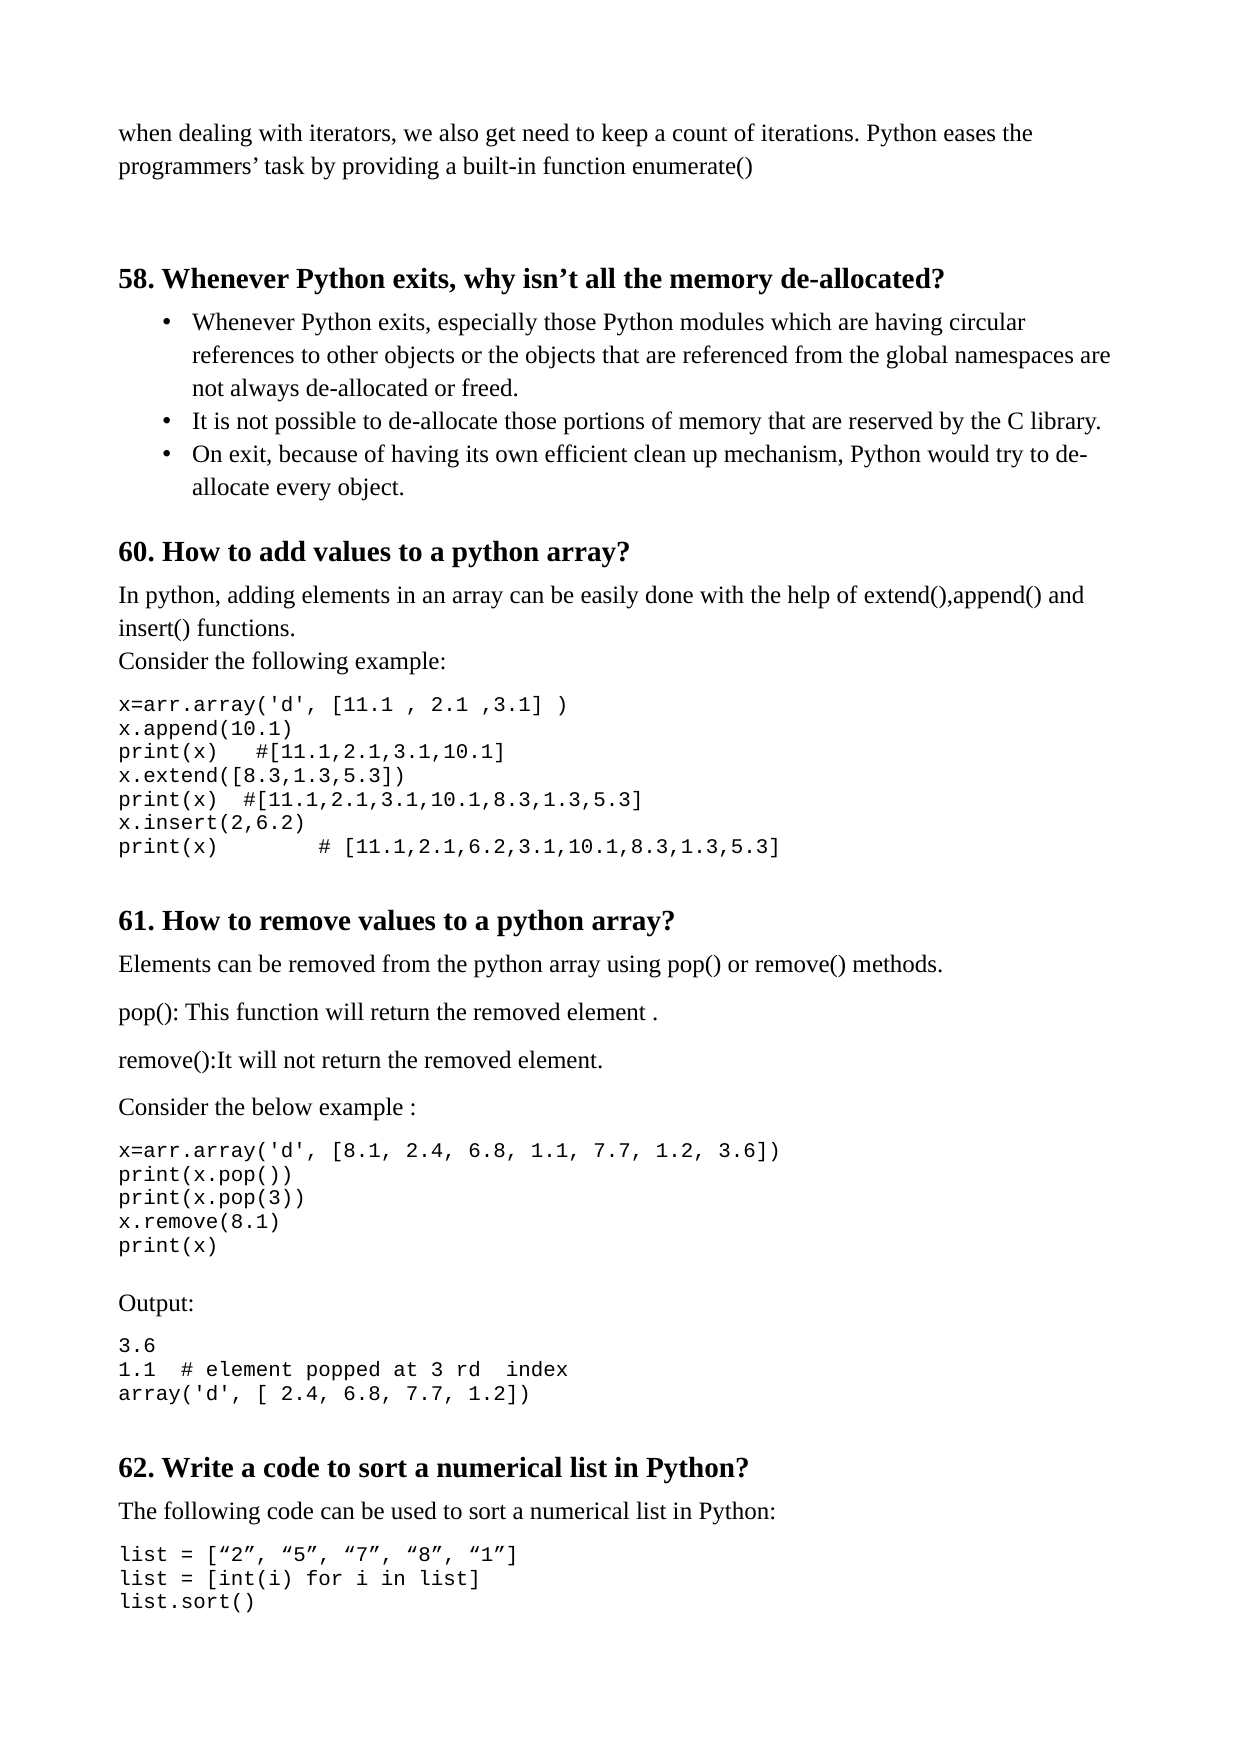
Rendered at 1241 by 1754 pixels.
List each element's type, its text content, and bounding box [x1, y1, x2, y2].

text list = [int(i) for i in list] [118, 1568, 1122, 1591]
text array('d', [ 2.4, 6.8, 7.7, 1.2]) [118, 1383, 1122, 1406]
list Whenever Python exits, especially those Python modules which are having circular references to other objects or the objects that are referenced from the global namespaces are not always de-allocated or freed. [162, 307, 1122, 402]
text pop(): This function will return the removed element . [118, 997, 1122, 1026]
subtitle 60. How to add values to a python array? [118, 534, 1122, 568]
text list = [“2”, “5”, “7”, “8”, “1”] [118, 1544, 1122, 1568]
text x.append(10.1) [118, 718, 1122, 741]
subtitle 62. Write a code to sort a numerical list in Python? [118, 1450, 1122, 1484]
text print(x) [118, 1234, 1122, 1258]
text 1.1 # element popped at 3 rd index [118, 1359, 1122, 1383]
text print(x) # [11.1,2.1,6.2,3.1,10.1,8.3,1.3,5.3] [118, 836, 1122, 859]
text when dealing with iterators, we also get need to keep a count of iterations. Python eases the programmers’ task by providing a built-in function enumerate() [118, 118, 1122, 180]
text Consider the below example : [118, 1092, 1122, 1121]
subtitle 58. Whenever Python exits, why isn’t all the memory de-allocated? [118, 261, 1122, 294]
text Elements can be removed from the python array using pop() or remove() methods. [118, 949, 1122, 978]
text x=arr.array('d', [11.1 , 2.1 ,3.1] ) [118, 694, 1122, 718]
text Output: [118, 1288, 1122, 1316]
text x.insert(2,6.2) [118, 812, 1122, 836]
text print(x.pop(3)) [118, 1187, 1122, 1211]
text x.extend([8.3,1.3,5.3]) [118, 765, 1122, 788]
text print(x) #[11.1,2.1,3.1,10.1] [118, 741, 1122, 765]
text In python, adding elements in an array can be easily done with the help of extend(),append() and insert() functions. Consider the following example: [118, 580, 1122, 675]
text 3.6 [118, 1335, 1122, 1359]
text print(x) #[11.1,2.1,3.1,10.1,8.3,1.3,5.3] [118, 788, 1122, 812]
text print(x.pop()) [118, 1164, 1122, 1187]
text x=arr.array('d', [8.1, 2.4, 6.8, 1.1, 7.7, 1.2, 3.6]) [118, 1140, 1122, 1164]
text The following code can be used to sort a numerical list in Python: [118, 1496, 1122, 1525]
list On exit, because of having its own efficient clean up mechanism, Python would try to de-allocate every object. [162, 439, 1122, 501]
list It is not possible to de-allocate those portions of memory that are reserved by the C library. [162, 406, 1122, 435]
text x.remove(8.1) [118, 1211, 1122, 1234]
text list.sort() [118, 1591, 1122, 1615]
text remove():It will not return the removed element. [118, 1045, 1122, 1073]
subtitle 61. How to remove values to a python array? [118, 903, 1122, 937]
